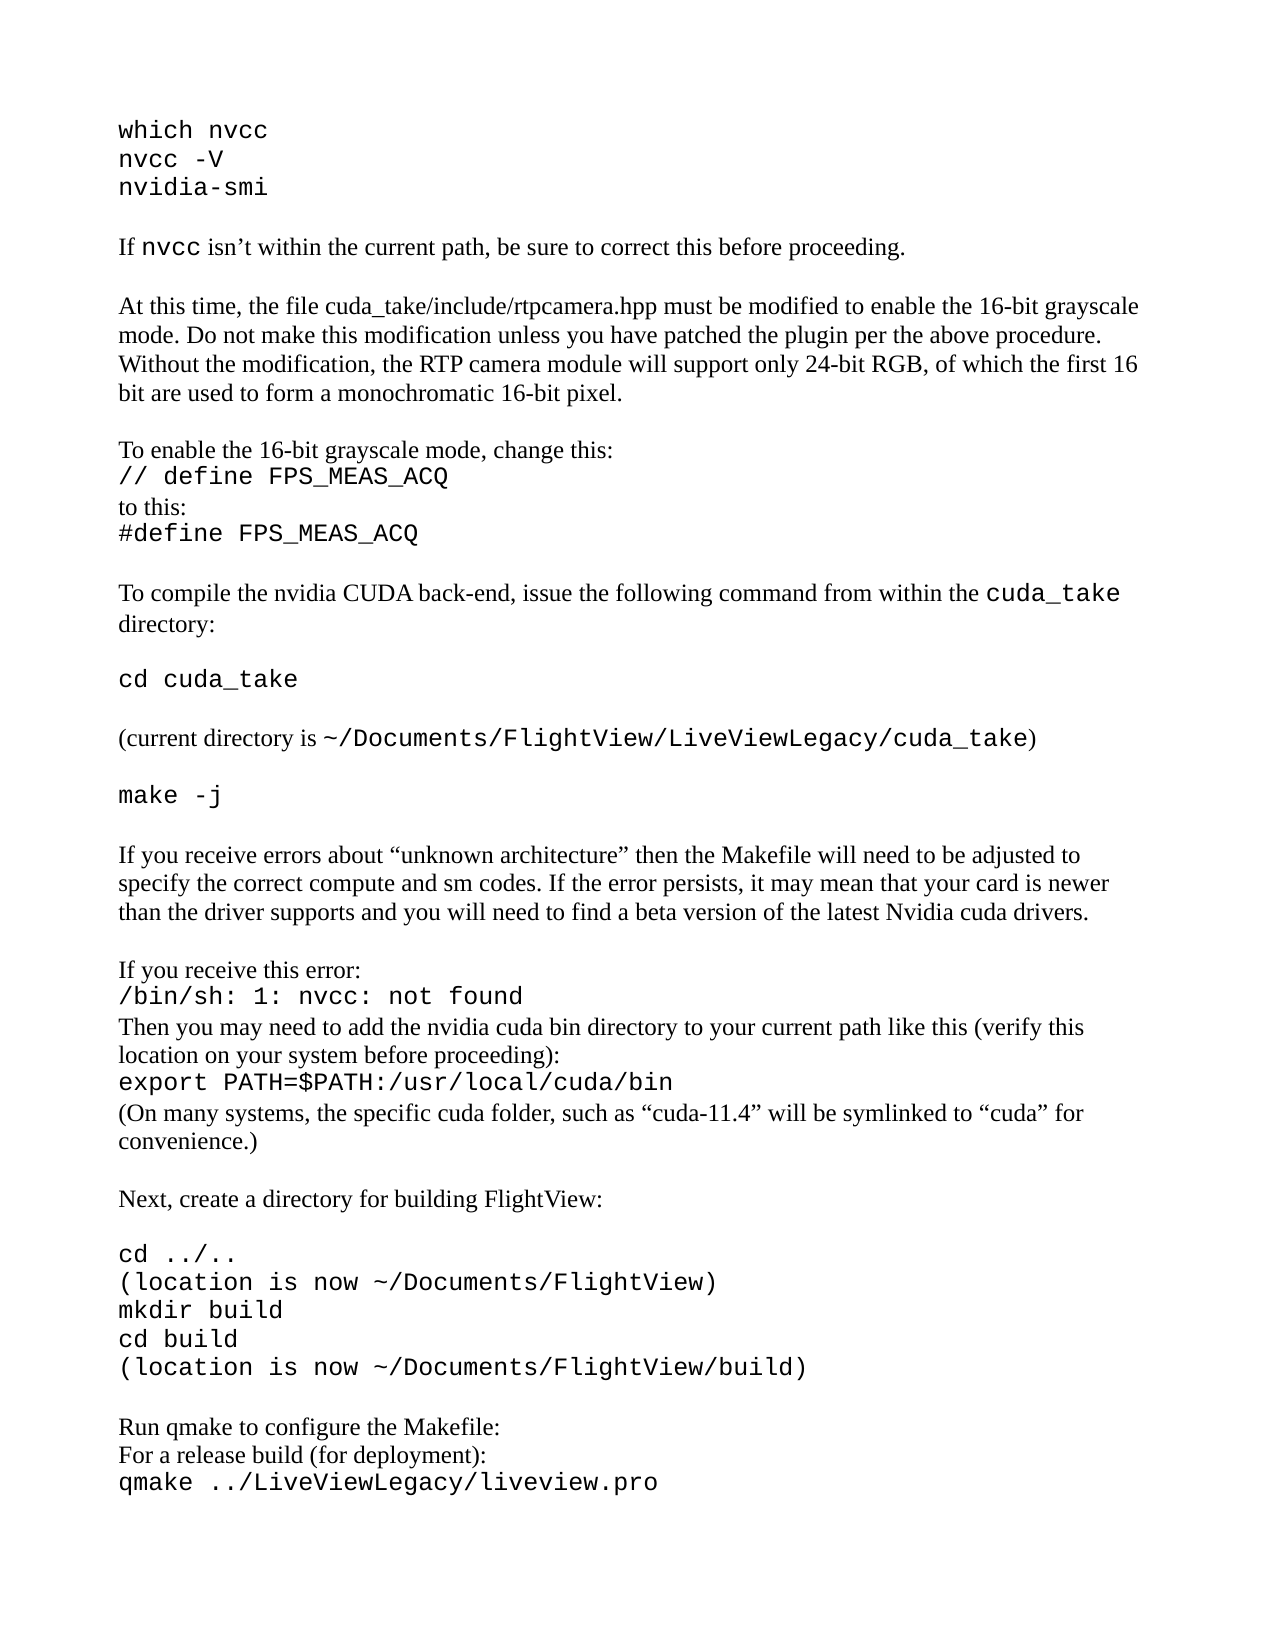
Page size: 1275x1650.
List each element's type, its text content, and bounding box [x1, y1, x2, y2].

text If you receive errors about “unknown architecture” then the Makefile will need to be adjusted to specify the correct compute and sm codes. If the error persists, it may mean that your card is newer than the driver supports and you will need to find a beta version of the latest Nvidia cuda drivers. [118, 840, 1157, 926]
text nvidia-smi [118, 175, 1157, 203]
text Then you may need to add the nvidia cuda bin directory to your current path like this (verify this location on your system before proceeding): [118, 1012, 1157, 1069]
text to this: [118, 492, 1157, 521]
text #define FPS_MEAS_ACQ [118, 521, 1157, 549]
text cd build [118, 1326, 1157, 1355]
text To compile the nvidia CUDA back-end, issue the following command from within the cuda_take directory: [118, 578, 1157, 638]
text (current directory is ~/Documents/FlightView/LiveViewLegacy/cuda_take) [118, 723, 1157, 754]
text At this time, the file cuda_take/include/rtpcamera.hpp must be modified to enable the 16-bit grayscale mode. Do not make this modification unless you have patched the plugin per the above procedure. Without the modification, the RTP camera module will support only 24-bit RGB, of which the first 16 bit are used to form a monochromatic 16-bit pixel. [118, 291, 1157, 406]
text For a release build (for deployment): [118, 1441, 1157, 1469]
text Next, create a directory for building FlightView: [118, 1184, 1157, 1213]
text (On many systems, the specific cuda folder, such as “cuda-11.4” will be symlinked to “cuda” for convenience.) [118, 1098, 1157, 1155]
text export PATH=$PATH:/usr/local/cuda/bin [118, 1069, 1157, 1098]
text make -j [118, 783, 1157, 811]
text which nvcc [118, 118, 1157, 146]
text // define FPS_MEAS_ACQ [118, 464, 1157, 492]
text (location is now ~/Documents/FlightView/build) [118, 1355, 1157, 1383]
text qmake ../LiveViewLegacy/liveview.pro [118, 1469, 1157, 1498]
text cd cuda_take [118, 666, 1157, 695]
text mkdir build [118, 1298, 1157, 1326]
text cd ../.. [118, 1241, 1157, 1270]
text If you receive this error: [118, 955, 1157, 983]
text To enable the 16-bit grayscale mode, change this: [118, 435, 1157, 464]
text /bin/sh: 1: nvcc: not found [118, 983, 1157, 1012]
text nvcc -V [118, 146, 1157, 175]
text Run qmake to configure the Makefile: [118, 1412, 1157, 1441]
text (location is now ~/Documents/FlightView) [118, 1270, 1157, 1298]
text If nvcc isn’t within the current path, be sure to correct this before proceeding. [118, 232, 1157, 263]
